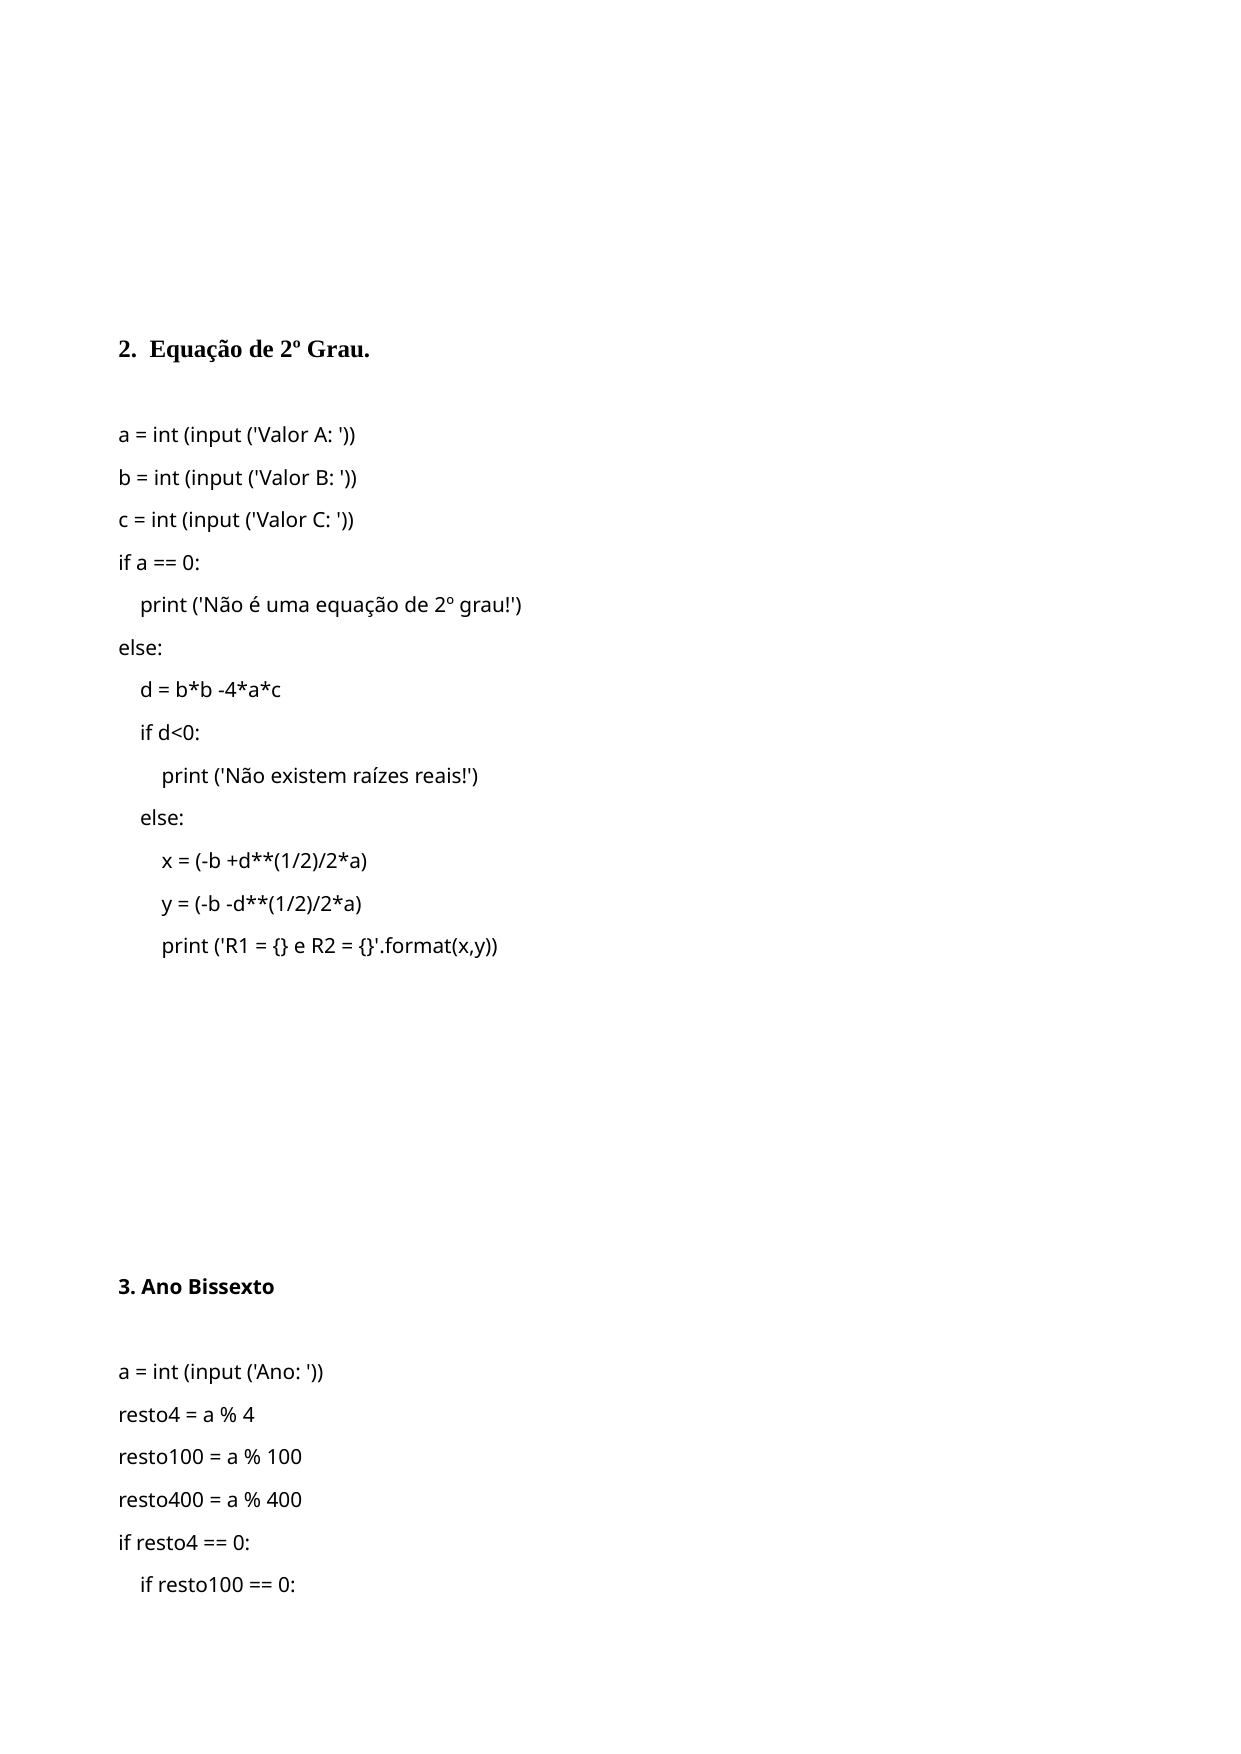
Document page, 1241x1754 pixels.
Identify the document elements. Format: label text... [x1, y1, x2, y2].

text 2. Equação de 2º Grau. [118, 334, 1122, 362]
text a = int (input ('Ano: ')) resto4 = a % 4 resto100 = a % 100 resto400 = a % 400 if resto4 == 0: if resto100 == 0: [118, 1357, 1122, 1599]
text 3. Ano Bissexto [118, 1272, 1122, 1301]
text a = int (input ('Valor A: ')) b = int (input ('Valor B: ')) c = int (input ('Valor C: ')) if a == 0: print ('Não é uma equação de 2º grau!') else: d = b*b -4*a*c if d<0: print ('Não existem raízes reais!') else: x = (-b +d**(1/2)/2*a) y = (-b -d**(1/2)/2*a) print ('R1 = {} e R2 = {}'.format(x,y)) [118, 420, 1122, 960]
